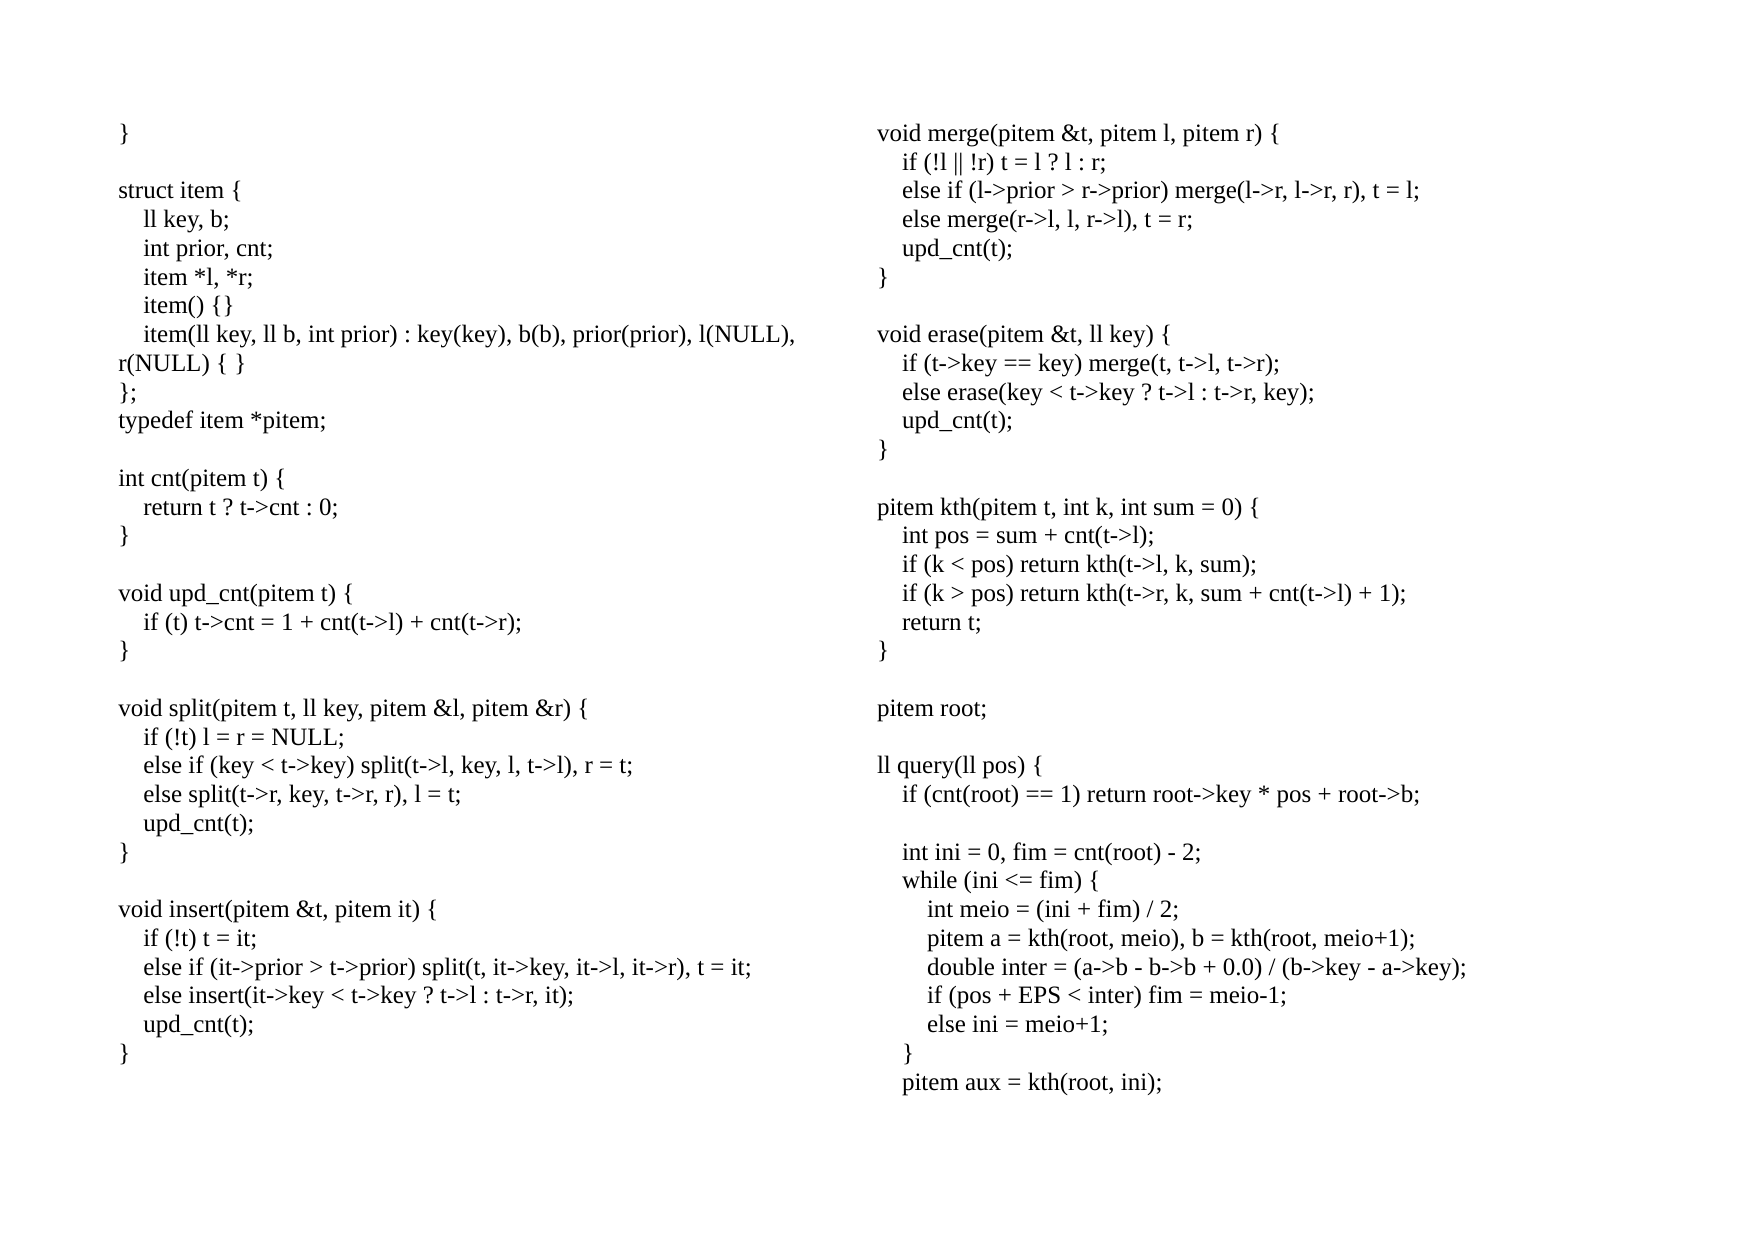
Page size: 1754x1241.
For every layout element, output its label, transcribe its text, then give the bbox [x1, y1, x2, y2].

text item() {} [118, 291, 877, 319]
text int cnt(pitem t) { [118, 463, 877, 492]
text else if (l->prior > r->prior) merge(l->r, l->r, r), t = l; [877, 176, 1635, 204]
text void insert(pitem &t, pitem it) { [118, 894, 877, 923]
text pitem a = kth(root, meio), b = kth(root, meio+1); [877, 923, 1635, 952]
text if (cnt(root) == 1) return root->key * pos + root->b; [877, 779, 1635, 808]
text if (pos + EPS < inter) fim = meio-1; [877, 981, 1635, 1009]
text pitem aux = kth(root, ini); [877, 1067, 1635, 1096]
text if (t) t->cnt = 1 + cnt(t->l) + cnt(t->r); [118, 607, 877, 636]
text void split(pitem t, ll key, pitem &l, pitem &r) { [118, 693, 877, 722]
text if (!t) t = it; [118, 923, 877, 952]
text else erase(key < t->key ? t->l : t->r, key); [877, 377, 1635, 406]
text int meio = (ini + fim) / 2; [877, 894, 1635, 923]
text } [877, 636, 1635, 664]
text upd_cnt(t); [118, 808, 877, 837]
text if (!l || !r) t = l ? l : r; [877, 147, 1635, 176]
text upd_cnt(t); [877, 233, 1635, 262]
text int prior, cnt; [118, 233, 877, 262]
text } [118, 118, 877, 147]
text int ini = 0, fim = cnt(root) - 2; [877, 837, 1635, 866]
text void merge(pitem &t, pitem l, pitem r) { [877, 118, 1635, 147]
text ll key, b; [118, 204, 877, 233]
text } [118, 636, 877, 664]
text typedef item *pitem; [118, 406, 877, 434]
text } [118, 521, 877, 549]
text void erase(pitem &t, ll key) { [877, 319, 1635, 348]
text while (ini <= fim) { [877, 866, 1635, 894]
text else insert(it->key < t->key ? t->l : t->r, it); [118, 981, 877, 1009]
text } [877, 262, 1635, 291]
text if (t->key == key) merge(t, t->l, t->r); [877, 348, 1635, 377]
text } [118, 837, 877, 866]
text else if (it->prior > t->prior) split(t, it->key, it->l, it->r), t = it; [118, 952, 877, 981]
text struct item { [118, 176, 877, 204]
text return t ? t->cnt : 0; [118, 492, 877, 521]
text upd_cnt(t); [118, 1009, 877, 1038]
text } [118, 1038, 877, 1067]
text item(ll key, ll b, int prior) : key(key), b(b), prior(prior), l(NULL), r(NULL) { } [118, 319, 877, 377]
text else merge(r->l, l, r->l), t = r; [877, 204, 1635, 233]
text upd_cnt(t); [877, 406, 1635, 434]
text if (k > pos) return kth(t->r, k, sum + cnt(t->l) + 1); [877, 578, 1635, 607]
text else if (key < t->key) split(t->l, key, l, t->l), r = t; [118, 751, 877, 779]
text if (k < pos) return kth(t->l, k, sum); [877, 549, 1635, 578]
text double inter = (a->b - b->b + 0.0) / (b->key - a->key); [877, 952, 1635, 981]
text } [877, 434, 1635, 463]
text pitem root; [877, 693, 1635, 722]
text if (!t) l = r = NULL; [118, 722, 877, 751]
text ll query(ll pos) { [877, 751, 1635, 779]
text pitem kth(pitem t, int k, int sum = 0) { [877, 492, 1635, 521]
text }; [118, 377, 877, 406]
text item *l, *r; [118, 262, 877, 291]
text void upd_cnt(pitem t) { [118, 578, 877, 607]
text else split(t->r, key, t->r, r), l = t; [118, 779, 877, 808]
text } [877, 1038, 1635, 1067]
text int pos = sum + cnt(t->l); [877, 521, 1635, 549]
text else ini = meio+1; [877, 1009, 1635, 1038]
text return t; [877, 607, 1635, 636]
